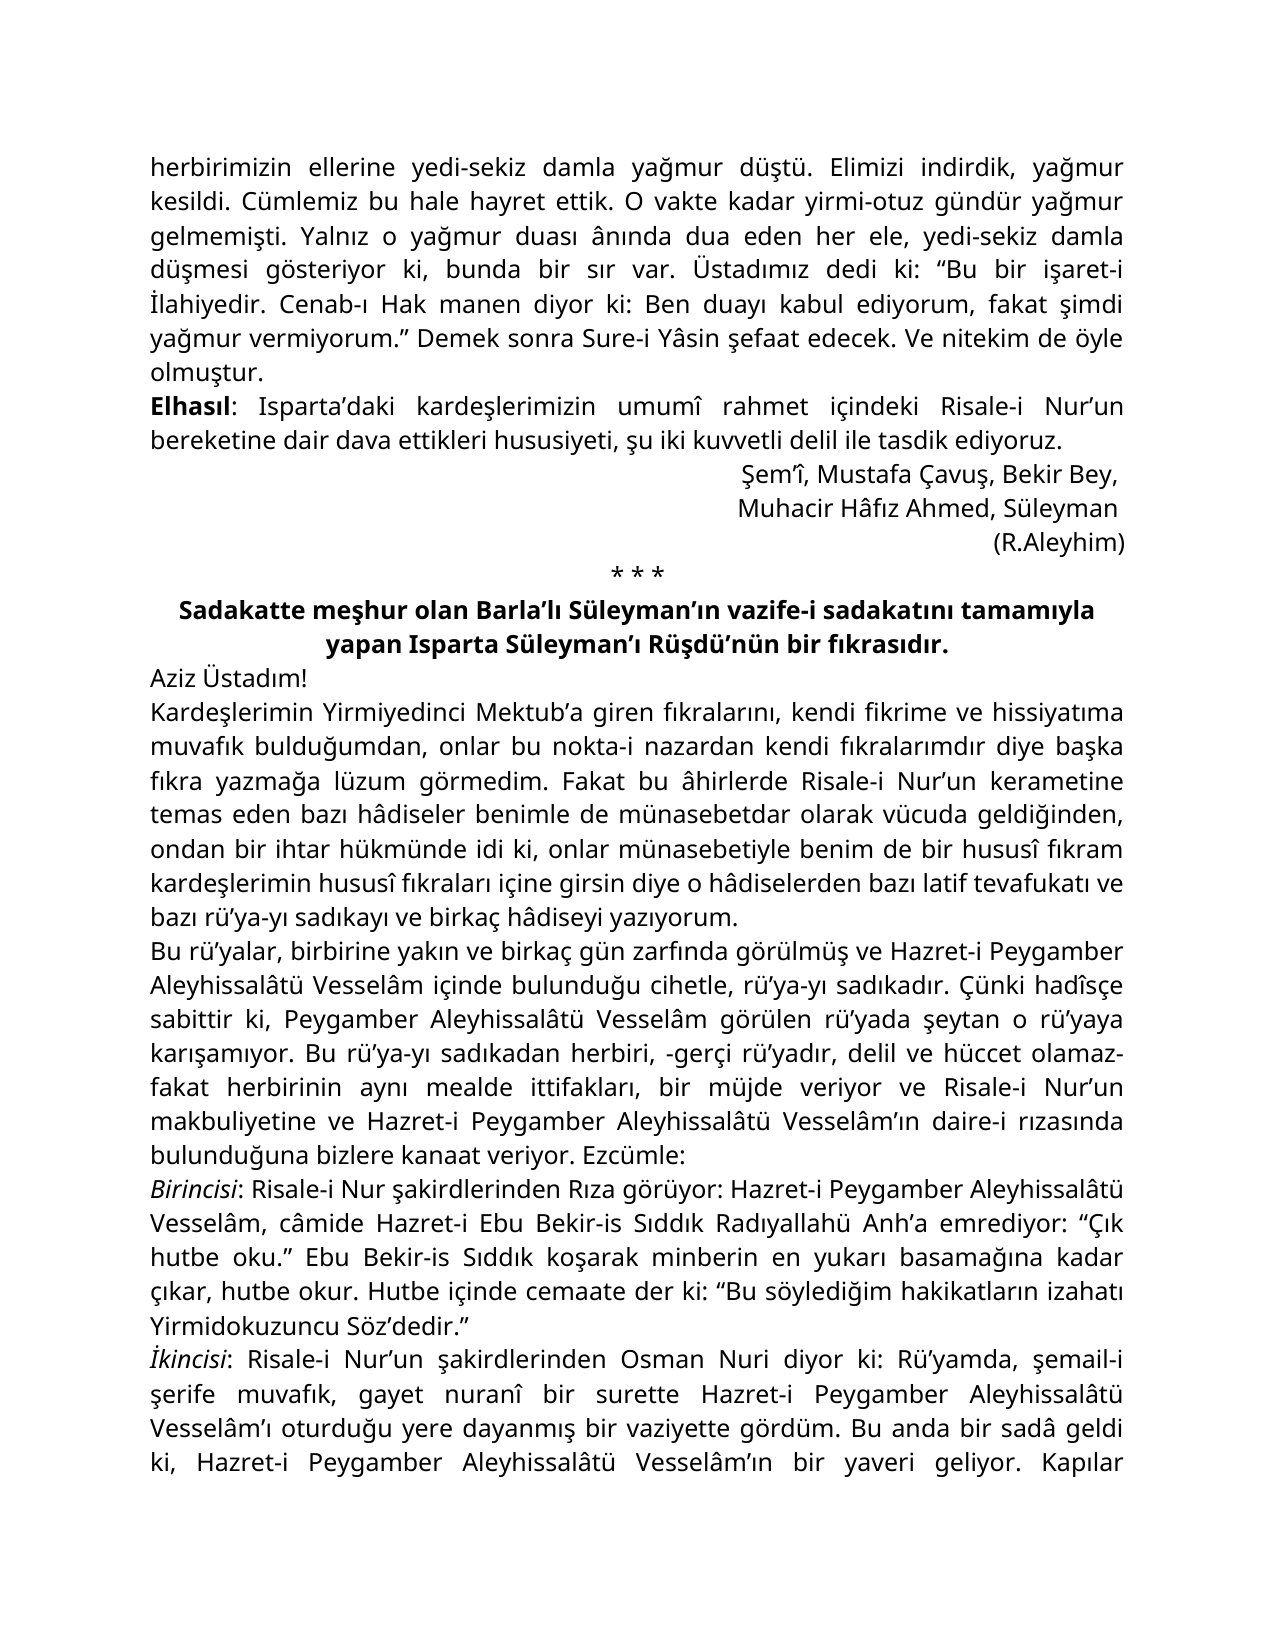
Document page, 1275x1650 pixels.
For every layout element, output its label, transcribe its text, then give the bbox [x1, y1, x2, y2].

text İkincisi: Risale-i Nur’un şakirdlerinden Osman Nuri diyor ki: Rü’yamda, şemail-i şerife muvafık, gayet nuranî bir surette Hazret-i Peygamber Aleyhissalâtü Vesselâm’ı oturduğu yere dayanmış bir vaziyette gördüm. Bu anda bir sadâ geldi ki, Hazret-i Peygamber Aleyhissalâtü Vesselâm’ın bir yaveri geliyor. Kapılar [150, 1342, 1125, 1478]
text Şem’î, Mustafa Çavuş, Bekir Bey, Muhacir Hâfız Ahmed, Süleyman (R.Aleyhim) [150, 457, 1125, 559]
text Elhasıl: Isparta’daki kardeşlerimizin umumî rahmet içindeki Risale-i Nur’un bereketine dair dava ettikleri hususiyeti, şu iki kuvvetli delil ile tasdik ediyoruz. [150, 388, 1125, 457]
text Birincisi: Risale-i Nur şakirdlerinden Rıza görüyor: Hazret-i Peygamber Aleyhissalâtü Vesselâm, câmide Hazret-i Ebu Bekir-is Sıddık Radıyallahü Anh’a emrediyor: “Çık hutbe oku.” Ebu Bekir-is Sıddık koşarak minberin en yukarı basamağına kadar çıkar, hutbe okur. Hutbe içinde cemaate der ki: “Bu söylediğim hakikatların izahatı Yirmidokuzuncu Söz’dedir.” [150, 1172, 1125, 1342]
text * * * [150, 559, 1125, 593]
text Bu rü’yalar, birbirine yakın ve birkaç gün zarfında görülmüş ve Hazret-i Peygamber Aleyhissalâtü Vesselâm içinde bulunduğu cihetle, rü’ya-yı sadıkadır. Çünki hadîsçe sabittir ki, Peygamber Aleyhissalâtü Vesselâm görülen rü’yada şeytan o rü’yaya karışamıyor. Bu rü’ya-yı sadıkadan herbiri, -gerçi rü’yadır, delil ve hüccet olamaz- fakat herbirinin aynı mealde ittifakları, bir müjde veriyor ve Risale-i Nur’un makbuliyetine ve Hazret-i Peygamber Aleyhissalâtü Vesselâm’ın daire-i rızasında bulunduğuna bizlere kanaat veriyor. Ezcümle: [150, 933, 1125, 1172]
text Aziz Üstadım! [150, 661, 1125, 695]
text herbirimizin ellerine yedi-sekiz damla yağmur düştü. Elimizi indirdik, yağmur kesildi. Cümlemiz bu hale hayret ettik. O vakte kadar yirmi-otuz gündür yağmur gelmemişti. Yalnız o yağmur duası ânında dua eden her ele, yedi-sekiz damla düşmesi gösteriyor ki, bunda bir sır var. Üstadımız dedi ki: “Bu bir işaret-i İlahiyedir. Cenab-ı Hak manen diyor ki: Ben duayı kabul ediyorum, fakat şimdi yağmur vermiyorum.” Demek sonra Sure-i Yâsin şefaat edecek. Ve nitekim de öyle olmuştur. [150, 150, 1125, 388]
subtitle Sadakatte meşhur olan Barla’lı Süleyman’ın vazife-i sadakatını tamamıyla yapan Isparta Süleyman’ı Rüşdü’nün bir fıkrasıdır. [150, 593, 1125, 661]
text Kardeşlerimin Yirmiyedinci Mektub’a giren fıkralarını, kendi fikrime ve hissiyatıma muvafık bulduğumdan, onlar bu nokta-i nazardan kendi fıkralarımdır diye başka fıkra yazmağa lüzum görmedim. Fakat bu âhirlerde Risale-i Nur’un kerametine temas eden bazı hâdiseler benimle de münasebetdar olarak vücuda geldiğinden, ondan bir ihtar hükmünde idi ki, onlar münasebetiyle benim de bir hususî fıkram kardeşlerimin hususî fıkraları içine girsin diye o hâdiselerden bazı latif tevafukatı ve bazı rü’ya-yı sadıkayı ve birkaç hâdiseyi yazıyorum. [150, 695, 1125, 933]
